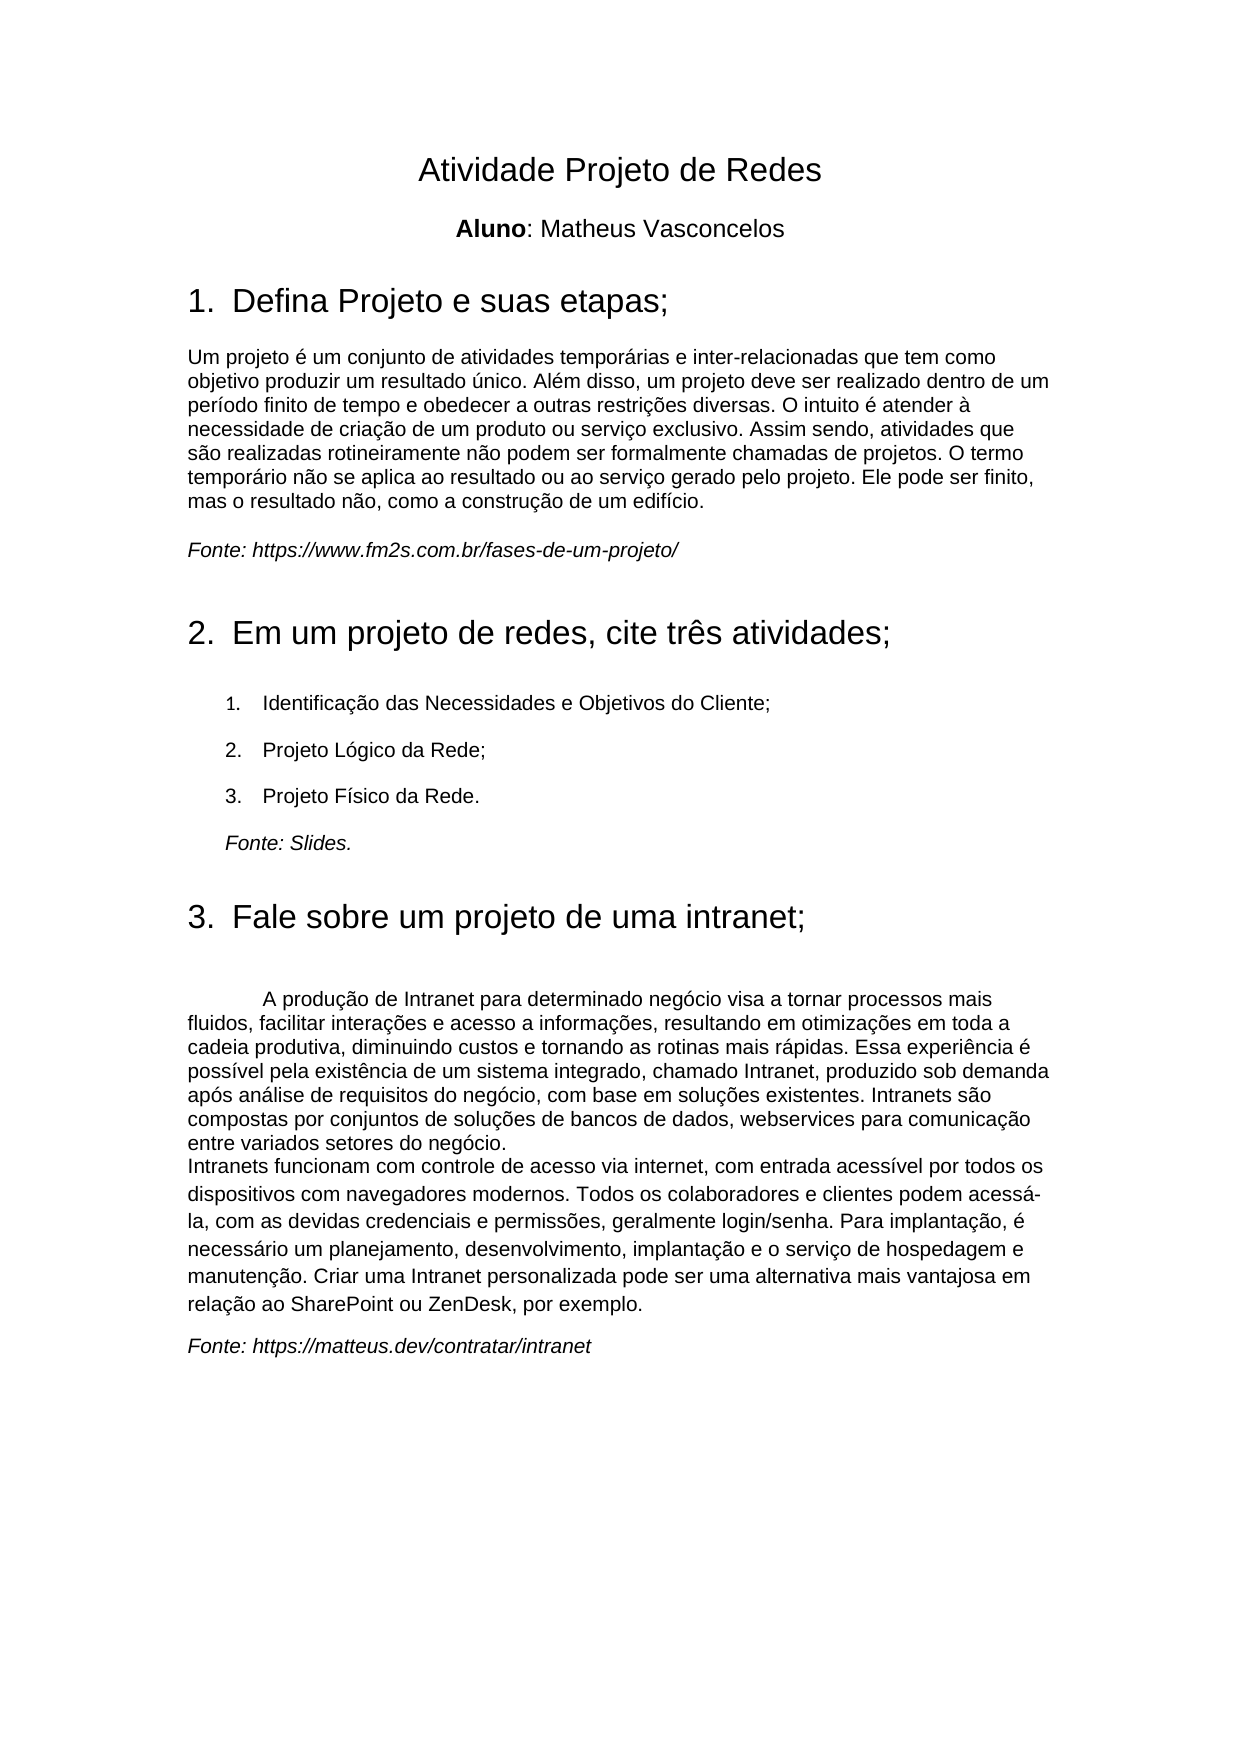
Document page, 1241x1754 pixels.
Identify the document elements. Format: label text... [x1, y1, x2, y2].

list Fale sobre um projeto de uma intranet; [187, 897, 1053, 936]
list Defina Projeto e suas etapas; [187, 281, 1053, 319]
text Fonte: https://matteus.dev/contratar/intranet [187, 1334, 1053, 1358]
list Projeto Físico da Rede. [225, 787, 1053, 808]
list Identificação das Necessidades e Objetivos do Cliente; [225, 690, 1053, 715]
text A produção de Intranet para determinado negócio visa a tornar processos mais fluidos, facilitar interações e acesso a informações, resultando em otimizações em toda a cadeia produtiva, diminuindo custos e tornando as rotinas mais rápidas. Essa experiência é possível pela existência de um sistema integrado, chamado Intranet, produzido sob demanda após análise de requisitos do negócio, com base em soluções existentes. Intranets são compostas por conjuntos de soluções de bancos de dados, webservices para comunicação entre variados setores do negócio. [187, 987, 1053, 1154]
list Em um projeto de redes, cite três atividades; [187, 613, 1053, 651]
list Projeto Lógico da Rede; [225, 740, 1053, 762]
text Atividade Projeto de Redes [187, 150, 1053, 188]
text Intranets funcionam com controle de acesso via internet, com entrada acessível por todos os dispositivos com navegadores modernos. Todos os colaboradores e clientes podem acessá-la, com as devidas credenciais e permissões, geralmente login/senha. Para implantação, é necessário um planejamento, desenvolvimento, implantação e o serviço de hospedagem e manutenção. Criar uma Intranet personalizada pode ser uma alternativa mais vantajosa em relação ao SharePoint ou ZenDesk, por exemplo. [187, 1154, 1053, 1316]
text Um projeto é um conjunto de atividades temporárias e inter-relacionadas que tem como objetivo produzir um resultado único. Além disso, um projeto deve ser realizado dentro de um período finito de tempo e obedecer a outras restrições diversas. O intuito é atender à necessidade de criação de um produto ou serviço exclusivo. Assim sendo, atividades que são realizadas rotineiramente não podem ser formalmente chamadas de projetos. O termo temporário não se aplica ao resultado ou ao serviço gerado pelo projeto. Ele pode ser finito, mas o resultado não, como a construção de um edifício. [143, 345, 1053, 513]
text Aluno: Matheus Vasconcelos [187, 214, 1053, 243]
list Fonte: Slides. [225, 833, 1053, 855]
text Fonte: https://www.fm2s.com.br/fases-de-um-projeto/ [187, 538, 1053, 562]
